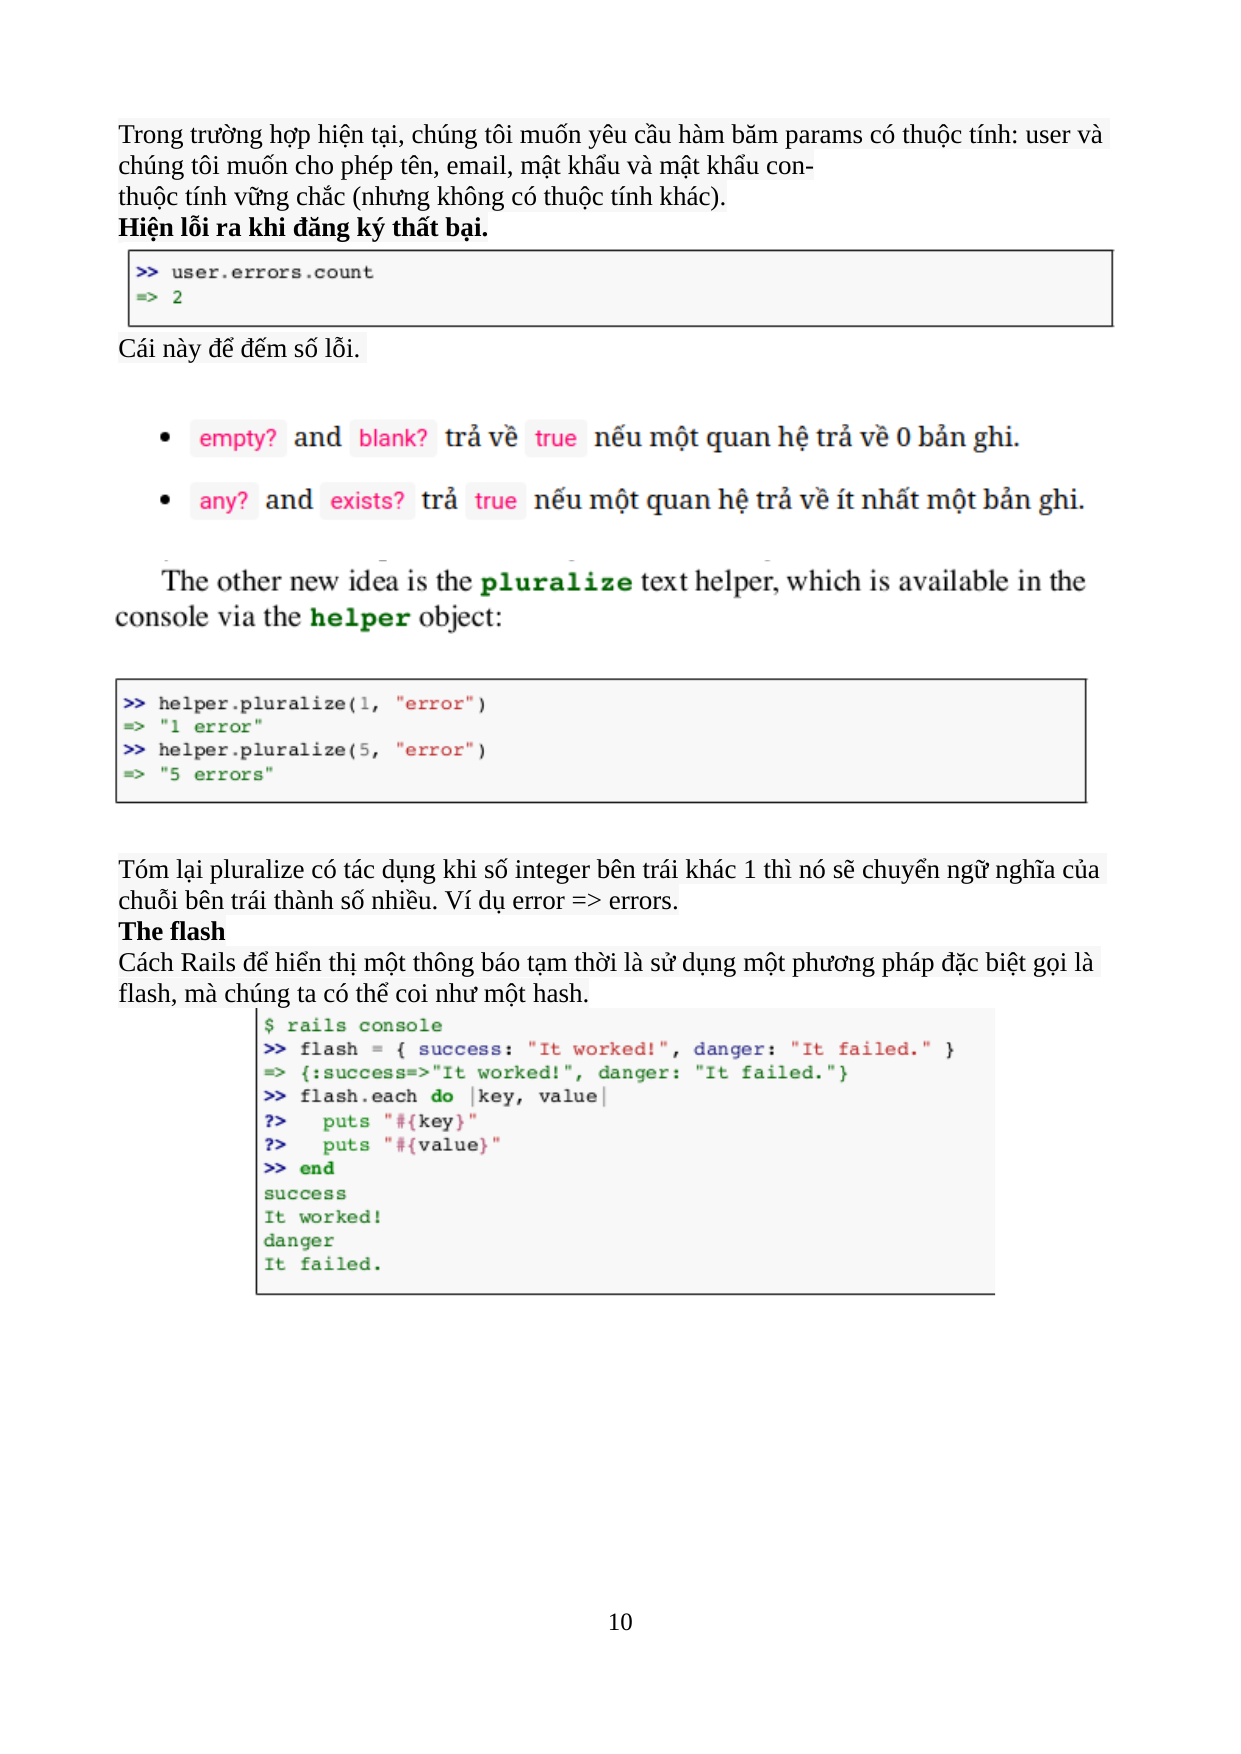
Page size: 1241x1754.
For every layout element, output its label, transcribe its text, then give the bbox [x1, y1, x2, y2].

text Trong trường hợp hiện tại, chúng tôi muốn yêu cầu hàm băm params có thuộc tính: user và chúng tôi muốn cho phép tên, email, mật khẩu và mật khẩu con- [118, 118, 1122, 180]
picture [145, 412, 1096, 553]
text Tóm lại pluralize có tác dụng khi số integer bên trái khác 1 thì nó sẽ chuyển ngữ nghĩa của chuỗi bên trái thành số nhiều. Ví dụ error => errors. [118, 853, 1122, 915]
picture [122, 242, 1118, 332]
picture [245, 1008, 995, 1311]
text Cái này để đếm số lỗi. [118, 243, 1122, 363]
picture [91, 560, 1095, 822]
text thuộc tính vững chắc (nhưng không có thuộc tính khác). [118, 180, 1122, 212]
text Cách Rails để hiển thị một thông báo tạm thời là sử dụng một phương pháp đặc biệt gọi là flash, mà chúng ta có thể coi như một hash. [118, 946, 1122, 1008]
text Hiện lỗi ra khi đăng ký thất bại. [118, 212, 1122, 243]
text The flash [118, 915, 1122, 946]
